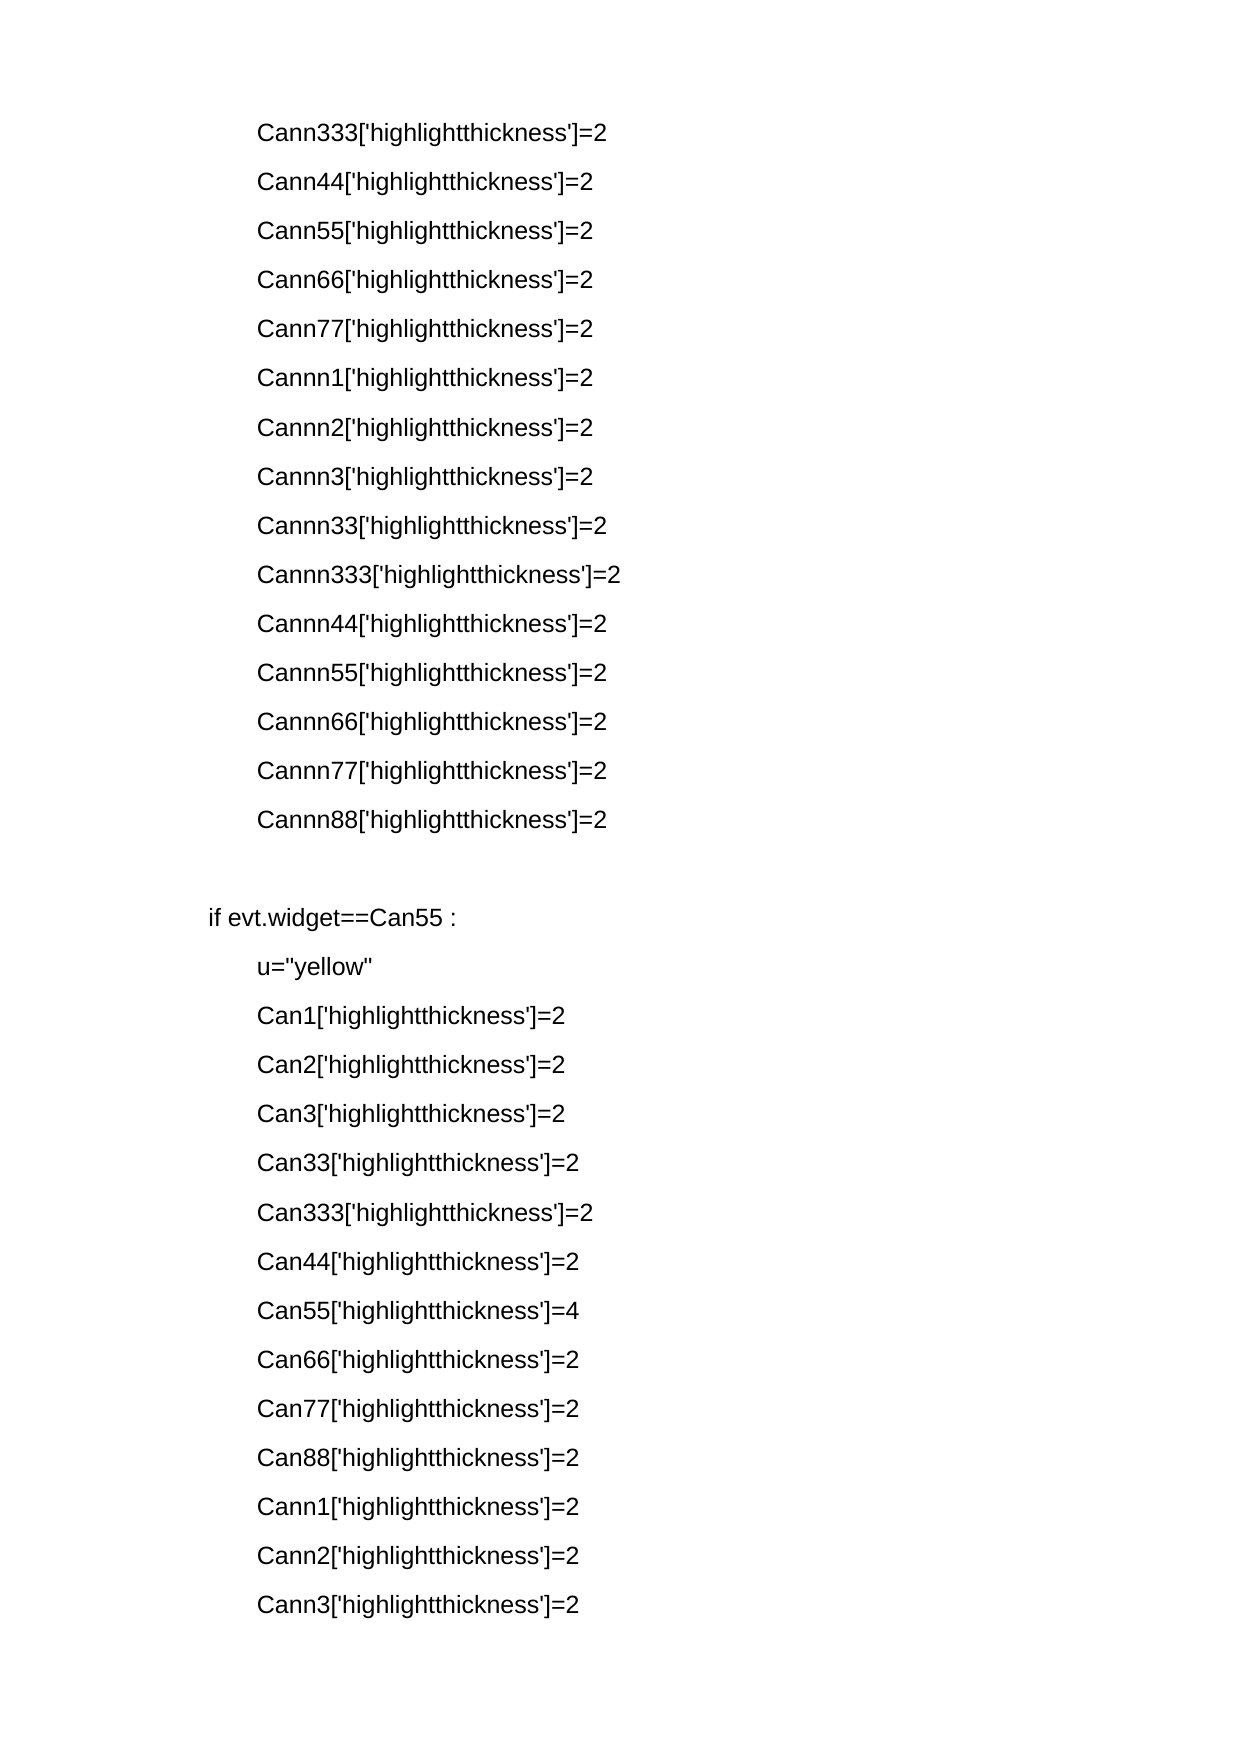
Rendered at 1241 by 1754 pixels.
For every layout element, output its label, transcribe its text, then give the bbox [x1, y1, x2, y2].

text Cannn55['highlightthickness']=2 [118, 658, 1122, 687]
text Cannn77['highlightthickness']=2 [118, 756, 1122, 785]
text if evt.widget==Can55 : [118, 903, 1122, 932]
text Cannn33['highlightthickness']=2 [118, 511, 1122, 539]
text Cann44['highlightthickness']=2 [118, 167, 1122, 196]
text Cann55['highlightthickness']=2 [118, 216, 1122, 245]
text Cann1['highlightthickness']=2 [118, 1492, 1122, 1521]
text Cann333['highlightthickness']=2 [118, 118, 1122, 147]
text Cannn2['highlightthickness']=2 [118, 412, 1122, 441]
text Cann3['highlightthickness']=2 [118, 1590, 1122, 1619]
text Cannn3['highlightthickness']=2 [118, 462, 1122, 490]
text Cannn66['highlightthickness']=2 [118, 707, 1122, 736]
text Cann2['highlightthickness']=2 [118, 1541, 1122, 1570]
text Cannn1['highlightthickness']=2 [118, 363, 1122, 392]
text u="yellow" [118, 952, 1122, 981]
text Cann77['highlightthickness']=2 [118, 314, 1122, 343]
text Can55['highlightthickness']=4 [118, 1296, 1122, 1324]
text Cann66['highlightthickness']=2 [118, 265, 1122, 294]
text Can44['highlightthickness']=2 [118, 1247, 1122, 1275]
text Cannn44['highlightthickness']=2 [118, 609, 1122, 637]
text Can3['highlightthickness']=2 [118, 1099, 1122, 1128]
text Can333['highlightthickness']=2 [118, 1197, 1122, 1226]
text Can1['highlightthickness']=2 [118, 1001, 1122, 1030]
text Can66['highlightthickness']=2 [118, 1345, 1122, 1373]
text Can33['highlightthickness']=2 [118, 1148, 1122, 1177]
text Can2['highlightthickness']=2 [118, 1050, 1122, 1079]
text Cannn88['highlightthickness']=2 [118, 805, 1122, 834]
text Cannn333['highlightthickness']=2 [118, 560, 1122, 588]
text Can77['highlightthickness']=2 [118, 1394, 1122, 1422]
text Can88['highlightthickness']=2 [118, 1443, 1122, 1472]
